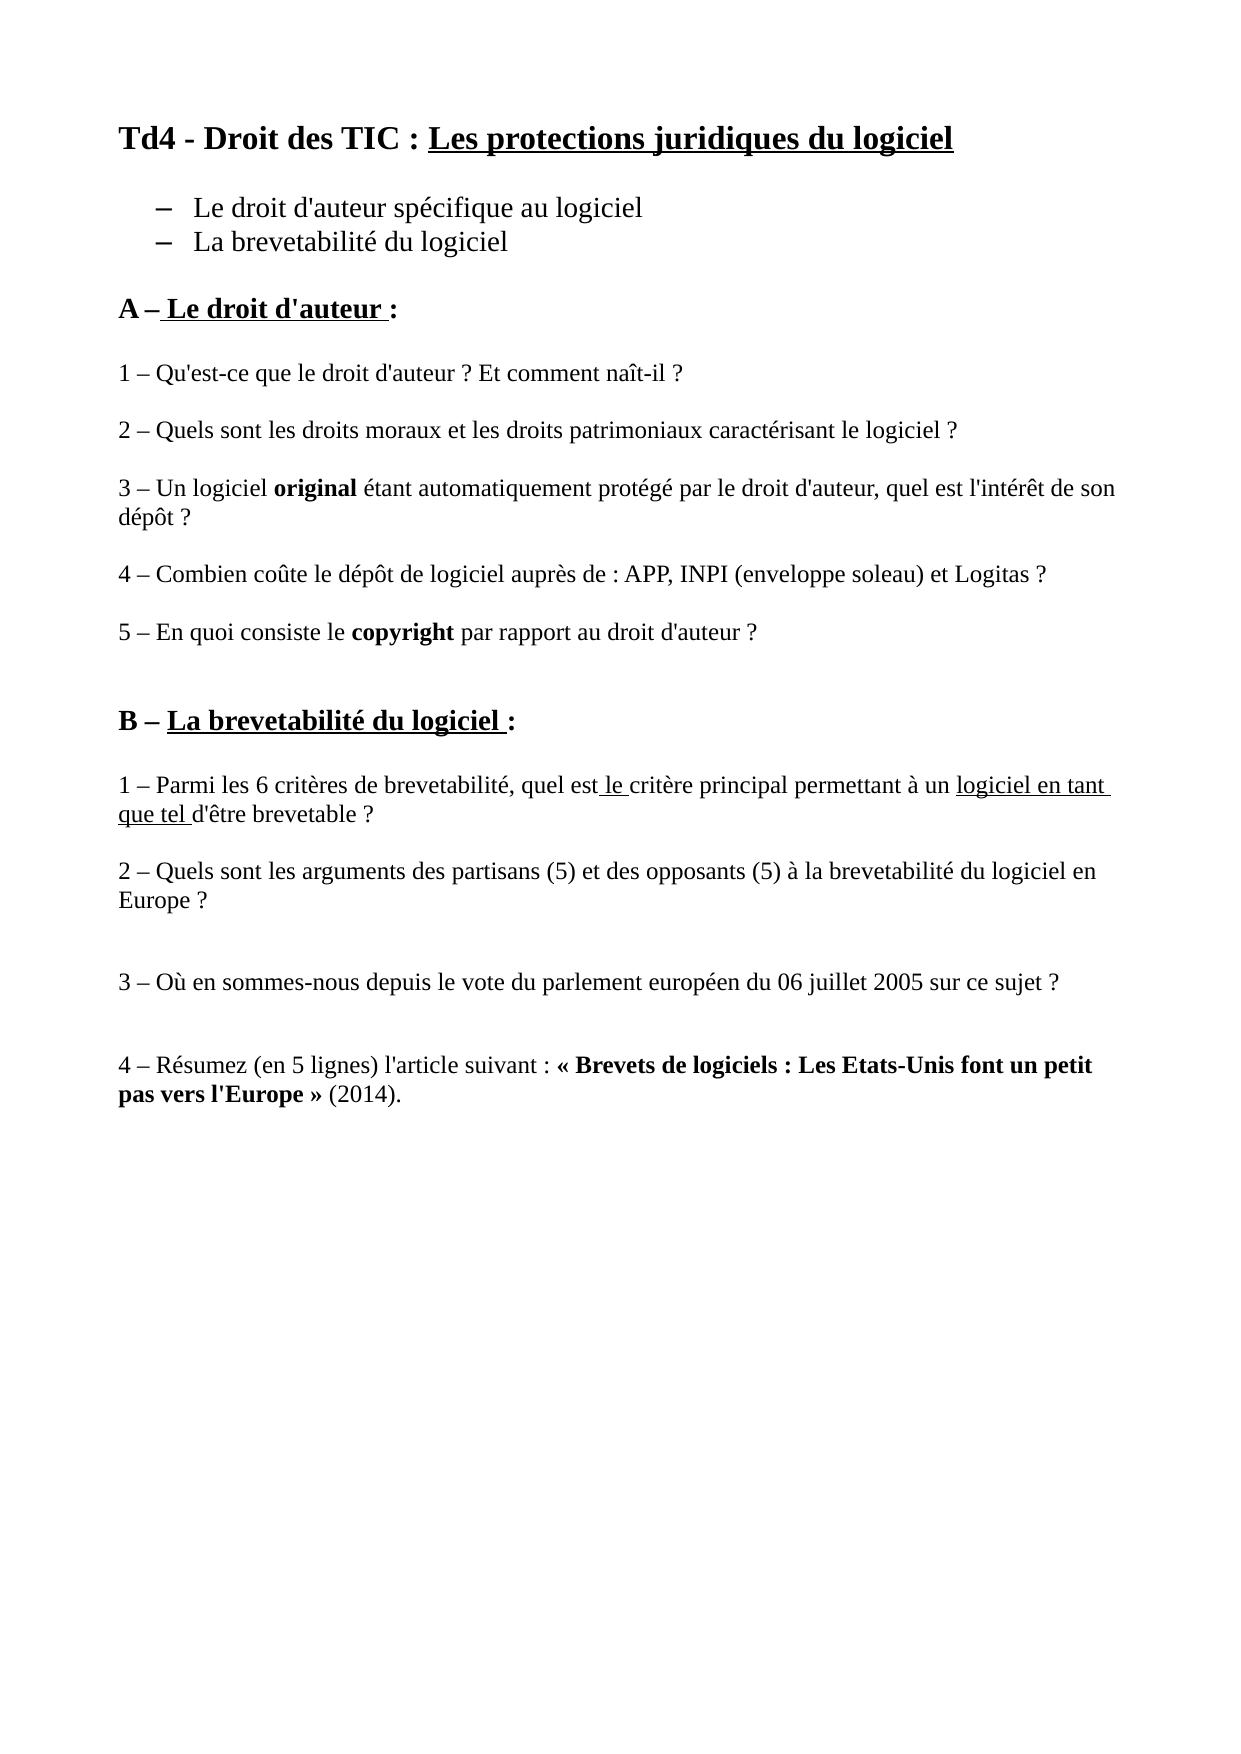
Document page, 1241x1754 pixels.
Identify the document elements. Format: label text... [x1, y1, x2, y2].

list Le droit d'auteur spécifique au logiciel [156, 190, 1122, 224]
text 2 – Quels sont les droits moraux et les droits patrimoniaux caractérisant le logiciel ? [118, 415, 1122, 444]
text A – Le droit d'auteur : [118, 291, 1122, 324]
text 2 – Quels sont les arguments des partisans (5) et des opposants (5) à la brevetabilité du logiciel en Europe ? [118, 856, 1122, 914]
text 4 – Combien coûte le dépôt de logiciel auprès de : APP, INPI (enveloppe soleau) et Logitas ? [118, 559, 1122, 588]
text 1 – Qu'est-ce que le droit d'auteur ? Et comment naît-il ? [118, 358, 1122, 387]
list La brevetabilité du logiciel [156, 224, 1122, 257]
text B – La brevetabilité du logiciel : [118, 703, 1122, 736]
text Td4 - Droit des TIC : Les protections juridiques du logiciel [118, 118, 1122, 156]
text 3 – Un logiciel original étant automatiquement protégé par le droit d'auteur, quel est l'intérêt de son dépôt ? [118, 473, 1122, 530]
text 5 – En quoi consiste le copyright par rapport au droit d'auteur ? [118, 617, 1122, 645]
text 1 – Parmi les 6 critères de brevetabilité, quel est le critère principal permettant à un logiciel en tant que tel d'être brevetable ? [118, 770, 1122, 827]
text 4 – Résumez (en 5 lignes) l'article suivant : « Brevets de logiciels : Les Etats-Unis font un petit pas vers l'Europe » (2014). [118, 1050, 1122, 1107]
text 3 – Où en sommes-nous depuis le vote du parlement européen du 06 juillet 2005 sur ce sujet ? [118, 967, 1122, 996]
